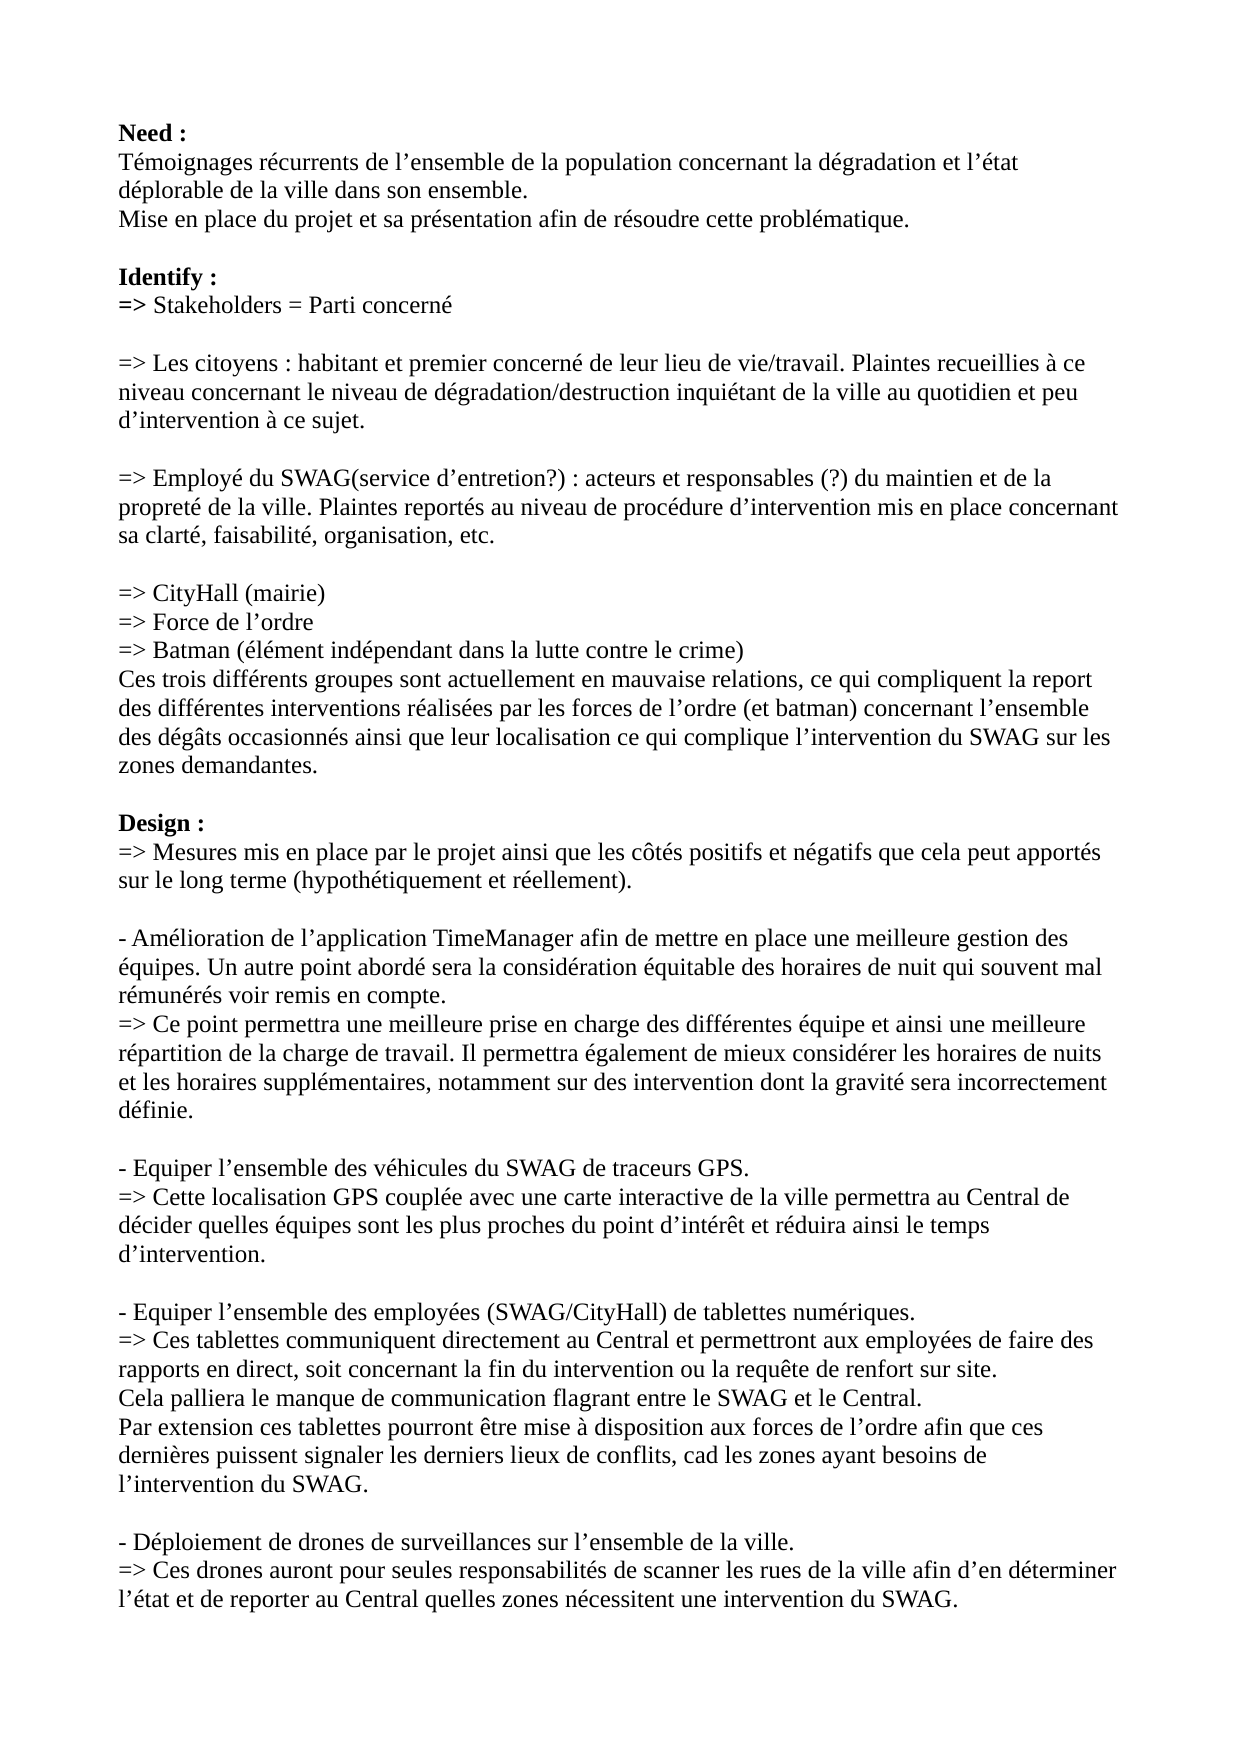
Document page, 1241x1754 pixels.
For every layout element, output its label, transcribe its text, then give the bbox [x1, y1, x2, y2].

text => CityHall (mairie) [118, 578, 1122, 607]
text - Amélioration de l’application TimeManager afin de mettre en place une meilleure gestion des équipes. Un autre point abordé sera la considération équitable des horaires de nuit qui souvent mal rémunérés voir remis en compte. [118, 923, 1122, 1009]
text => Les citoyens : habitant et premier concerné de leur lieu de vie/travail. Plaintes recueillies à ce niveau concernant le niveau de dégradation/destruction inquiétant de la ville au quotidien et peu d’intervention à ce sujet. [118, 348, 1122, 434]
text - Equiper l’ensemble des véhicules du SWAG de traceurs GPS. [118, 1153, 1122, 1182]
text => Cette localisation GPS couplée avec une carte interactive de la ville permettra au Central de décider quelles équipes sont les plus proches du point d’intérêt et réduira ainsi le temps d’intervention. [118, 1182, 1122, 1268]
text Design : [118, 808, 1122, 837]
text => Employé du SWAG(service d’entretion?) : acteurs et responsables (?) du maintien et de la propreté de la ville. Plaintes reportés au niveau de procédure d’intervention mis en place concernant sa clarté, faisabilité, organisation, etc. [118, 463, 1122, 549]
text => Mesures mis en place par le projet ainsi que les côtés positifs et négatifs que cela peut apportés sur le long terme (hypothétiquement et réellement). [118, 837, 1122, 894]
text => Batman (élément indépendant dans la lutte contre le crime) [118, 636, 1122, 664]
text - Déploiement de drones de surveillances sur l’ensemble de la ville. [118, 1527, 1122, 1556]
text => Ces tablettes communiquent directement au Central et permettront aux employées de faire des rapports en direct, soit concernant la fin du intervention ou la requête de renfort sur site. [118, 1326, 1122, 1383]
text => Force de l’ordre [118, 607, 1122, 636]
text Cela palliera le manque de communication flagrant entre le SWAG et le Central. [118, 1383, 1122, 1412]
text Need : [118, 118, 1122, 147]
text => Ce point permettra une meilleure prise en charge des différentes équipe et ainsi une meilleure répartition de la charge de travail. Il permettra également de mieux considérer les horaires de nuits et les horaires supplémentaires, notamment sur des intervention dont la gravité sera incorrectement définie. [118, 1009, 1122, 1124]
text Témoignages récurrents de l’ensemble de la population concernant la dégradation et l’état déplorable de la ville dans son ensemble. [118, 147, 1122, 204]
text Identify : [118, 262, 1122, 291]
text Ces trois différents groupes sont actuellement en mauvaise relations, ce qui compliquent la report des différentes interventions réalisées par les forces de l’ordre (et batman) concernant l’ensemble des dégâts occasionnés ainsi que leur localisation ce qui complique l’intervention du SWAG sur les zones demandantes. [118, 664, 1122, 779]
text => Ces drones auront pour seules responsabilités de scanner les rues de la ville afin d’en déterminer l’état et de reporter au Central quelles zones nécessitent une intervention du SWAG. [118, 1556, 1122, 1613]
text Mise en place du projet et sa présentation afin de résoudre cette problématique. [118, 204, 1122, 233]
text Par extension ces tablettes pourront être mise à disposition aux forces de l’ordre afin que ces dernières puissent signaler les derniers lieux de conflits, cad les zones ayant besoins de l’intervention du SWAG. [118, 1412, 1122, 1498]
text - Equiper l’ensemble des employées (SWAG/CityHall) de tablettes numériques. [118, 1297, 1122, 1326]
text => Stakeholders = Parti concerné [118, 291, 1122, 319]
